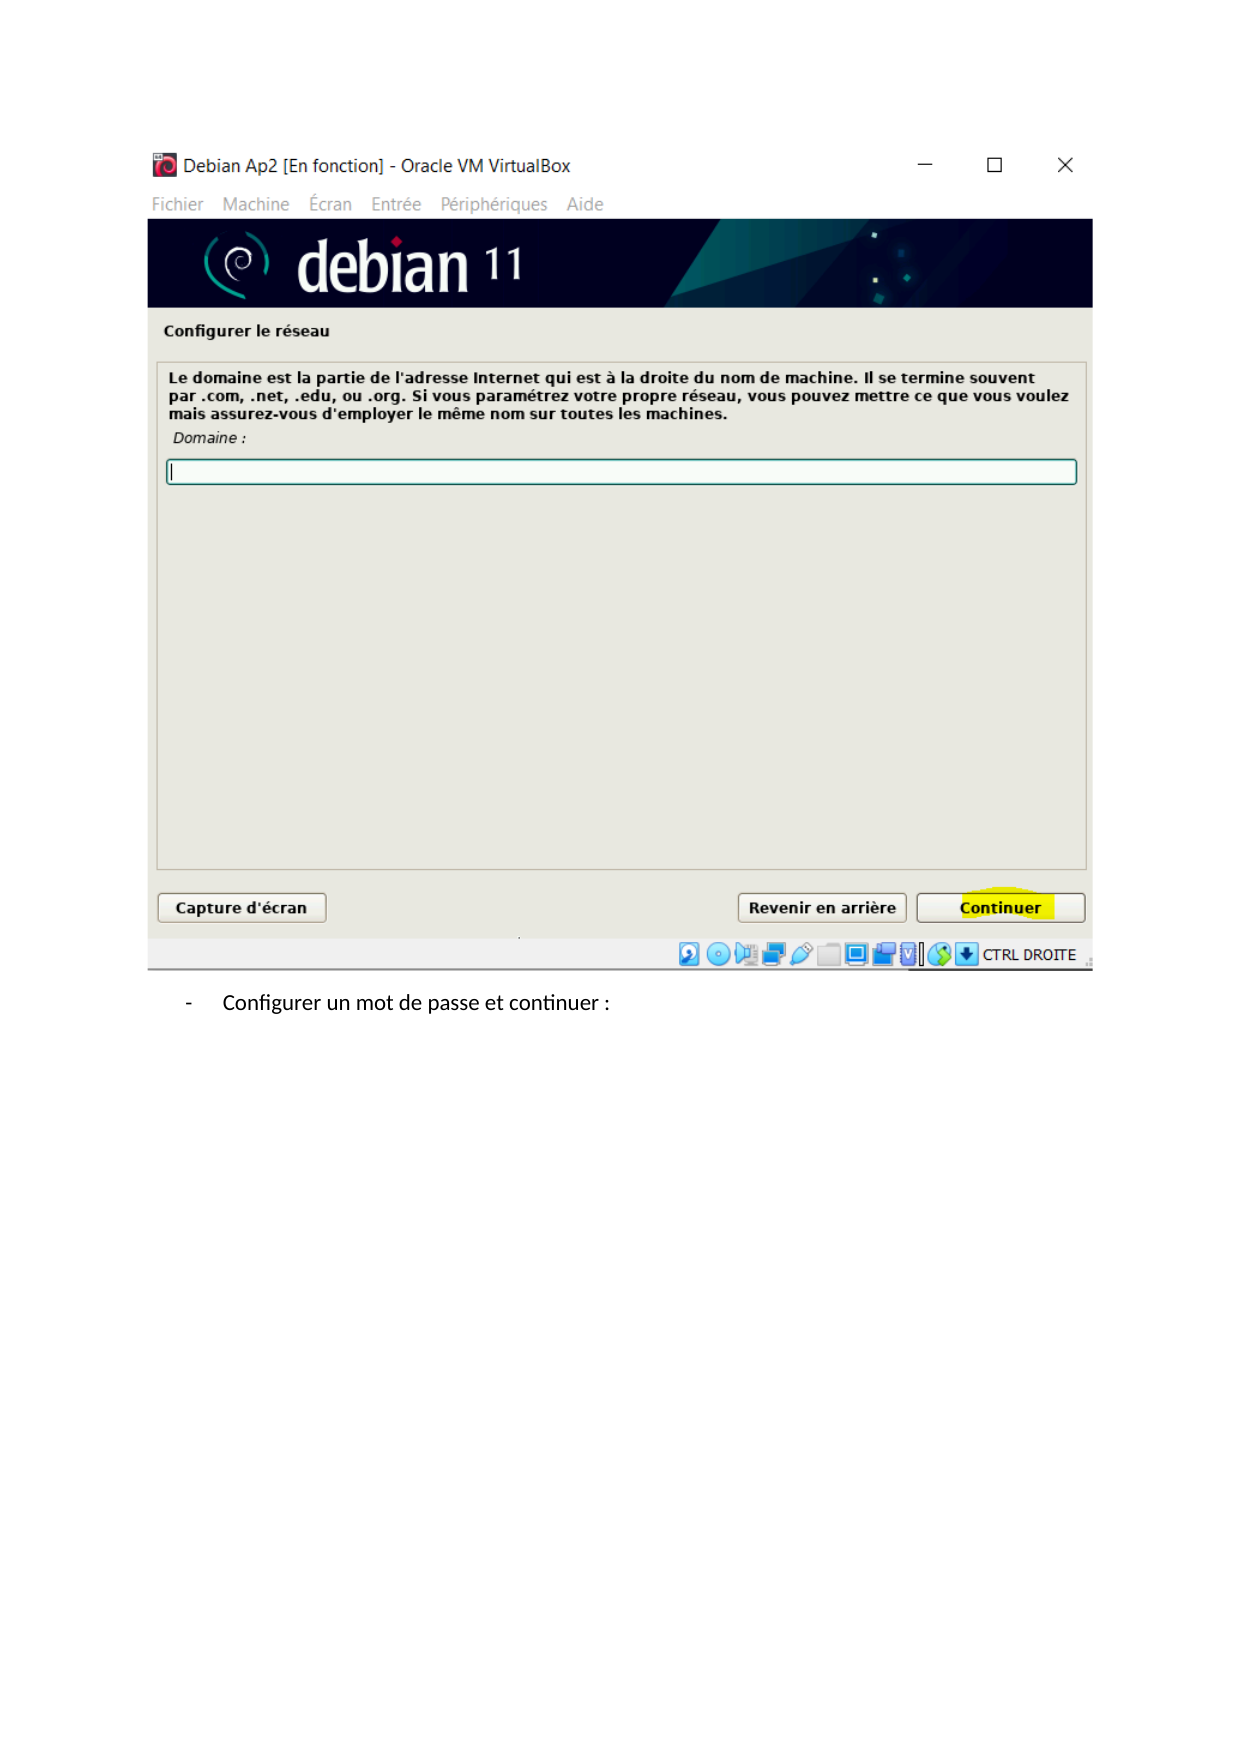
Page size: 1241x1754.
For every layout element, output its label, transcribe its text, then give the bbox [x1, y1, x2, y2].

list Configurer un mot de passe et continuer : [185, 988, 1093, 1016]
